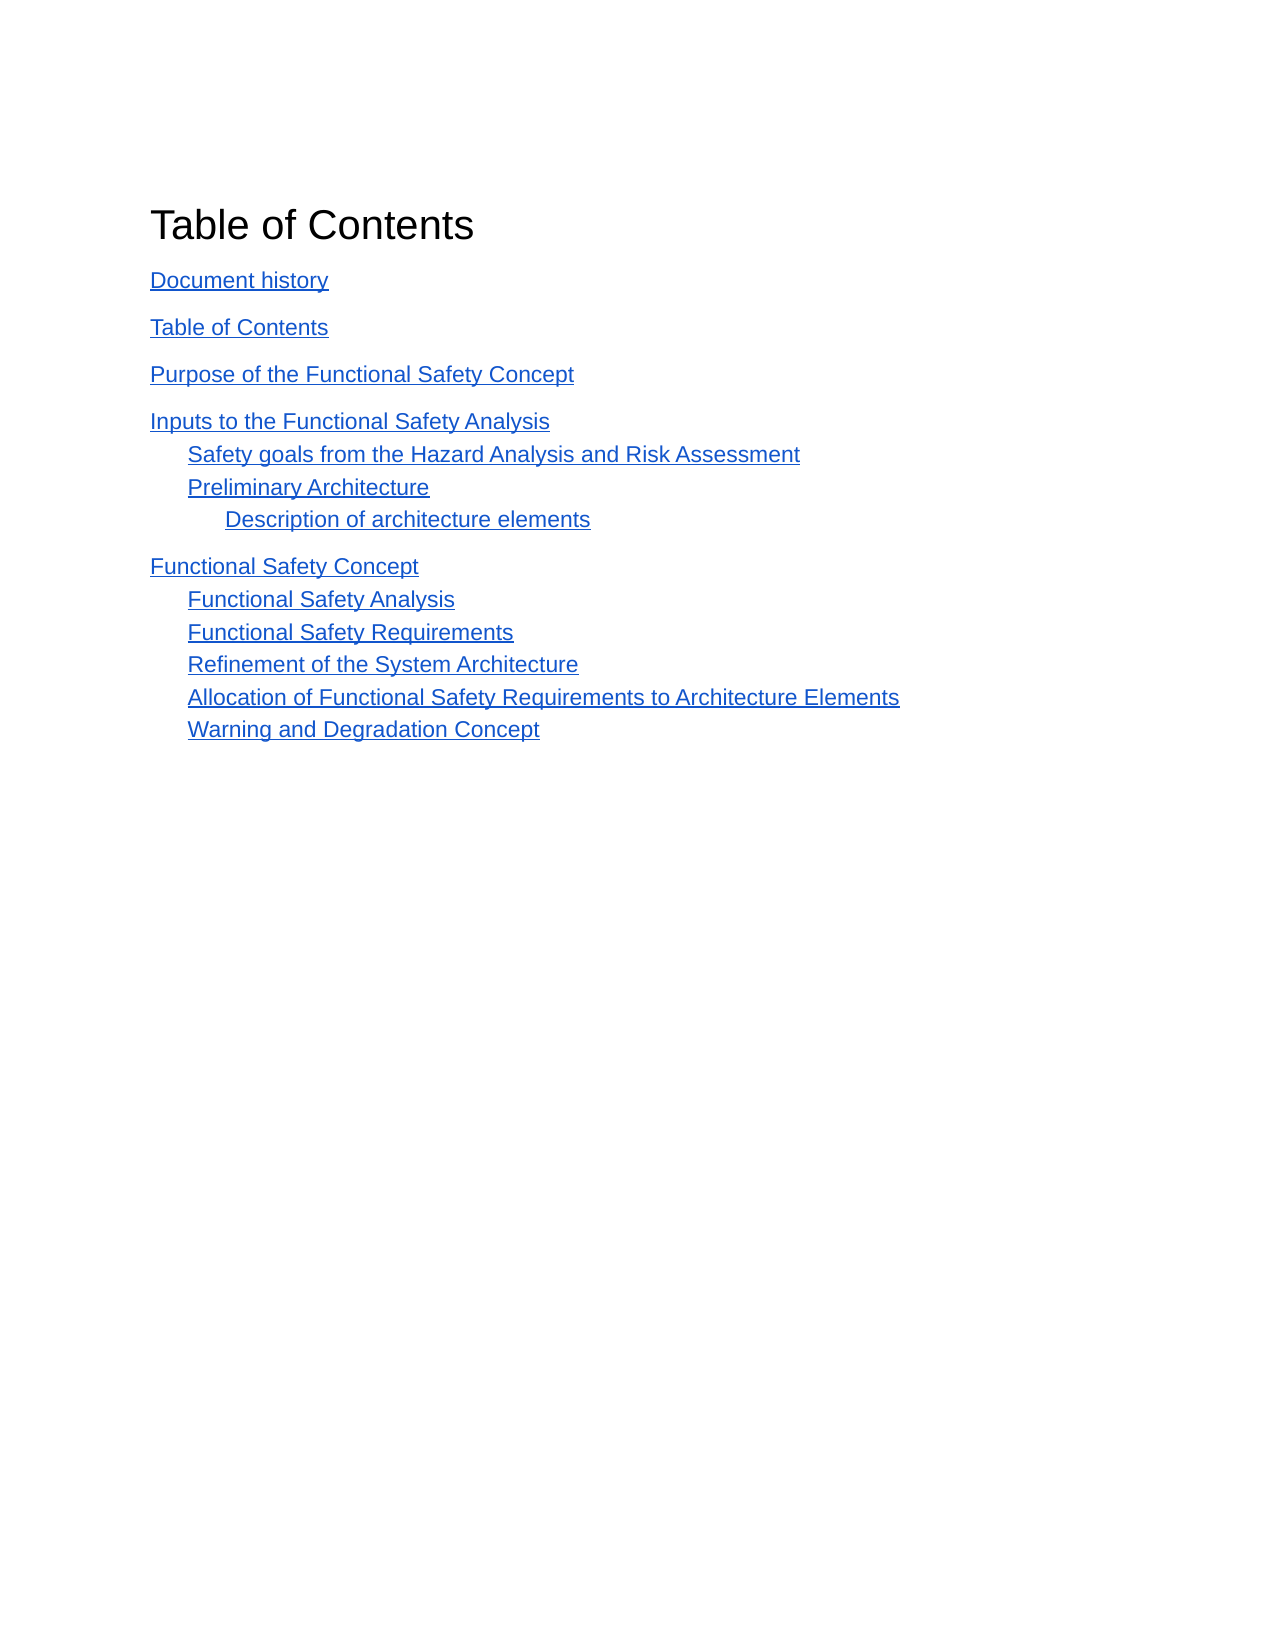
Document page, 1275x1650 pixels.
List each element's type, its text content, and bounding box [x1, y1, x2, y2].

text Refinement of the System Architecture [187, 651, 1125, 677]
text Preliminary Architecture [187, 473, 1125, 500]
text Table of Contents [150, 314, 1125, 340]
text Safety goals from the Hazard Analysis and Risk Assessment [187, 441, 1125, 467]
text Functional Safety Concept [150, 553, 1125, 579]
text Inputs to the Functional Safety Analysis [150, 408, 1125, 434]
text Functional Safety Requirements [187, 618, 1125, 645]
text Warning and Degradation Concept [187, 716, 1125, 743]
text Document history [150, 267, 1125, 293]
subtitle Table of Contents [150, 200, 1125, 248]
text Description of architecture elements [225, 506, 1125, 532]
text Allocation of Functional Safety Requirements to Architecture Elements [187, 684, 1125, 710]
text Functional Safety Analysis [187, 586, 1125, 612]
text Purpose of the Functional Safety Concept [150, 361, 1125, 387]
